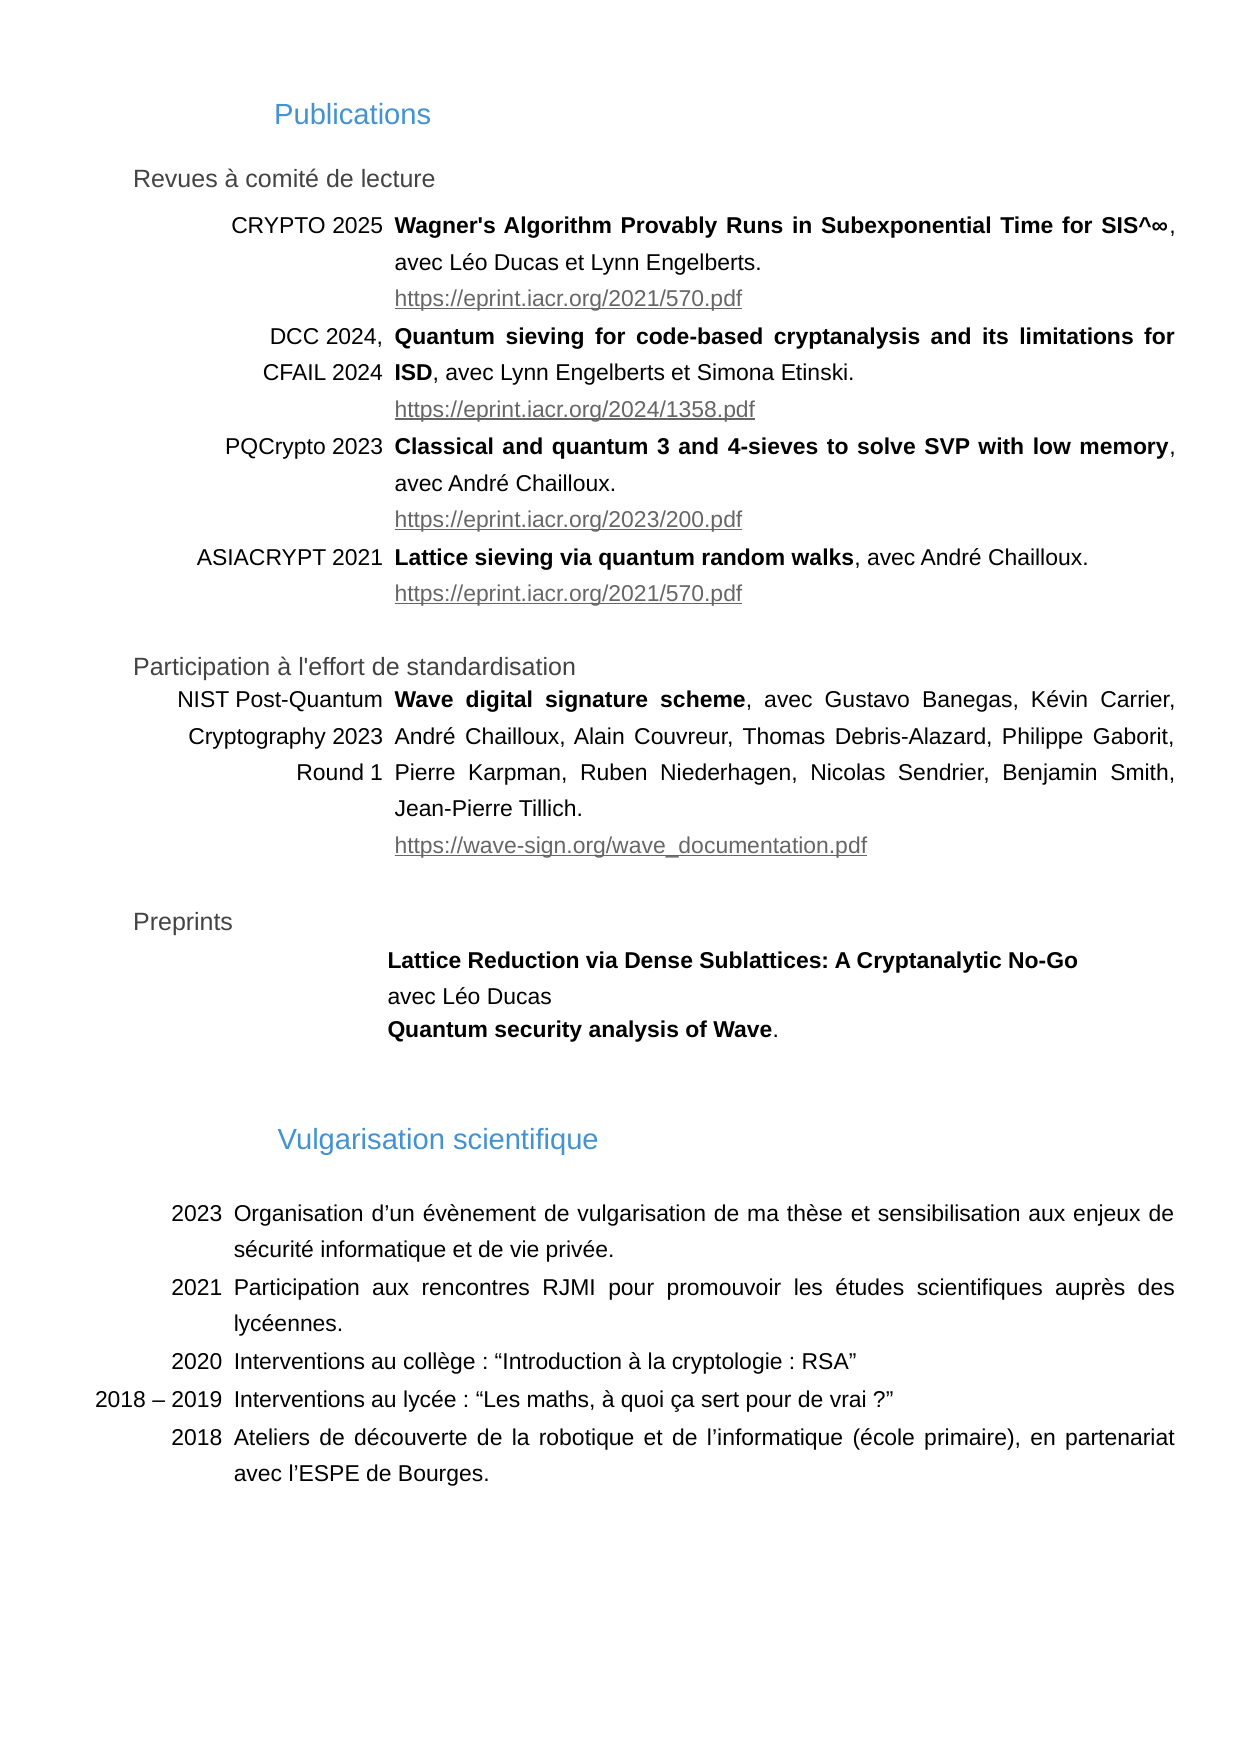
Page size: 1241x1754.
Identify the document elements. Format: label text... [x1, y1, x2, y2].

table_header NIST Post-Quantum Cryptography 2023 Round 1 [59, 681, 388, 864]
table_header Lattice Reduction via Dense Sublattices: A Cryptanalytic No-Go avec Léo Ducas [384, 944, 1175, 1012]
subtitle Vulgarisation scientifique [59, 1084, 1181, 1173]
table_cell [59, 1012, 384, 1047]
table_header Wagner's Algorithm Provably Runs in Subexponential Time for SIS^∞, avec Léo Ducas et Lynn Engelberts. https://eprint.iacr.org/2021/570.pdf [389, 207, 1181, 317]
table_cell ASIACRYPT 2021 [59, 538, 388, 612]
table_header Wave digital signature scheme, avec Gustavo Banegas, Kévin Carrier, André Chailloux, Alain Couvreur, Thomas Debris-Alazard, Philippe Gaborit, Pierre Karpman, Ruben Niederhagen, Nicolas Sendrier, Benjamin Smith, Jean-Pierre Tillich. https://wave-sign.org/wave_documentation.pdf [389, 681, 1181, 864]
table_header [59, 944, 384, 1012]
table_cell Ateliers de découverte de la robotique et de l’informatique (école primaire), en partenariat avec l’ESPE de Bourges. [228, 1418, 1181, 1492]
table_cell Participation aux rencontres RJMI pour promouvoir les études scientifiques auprès des lycéennes. [228, 1268, 1181, 1342]
table_header Organisation d’un évènement de vulgarisation de ma thèse et sensibilisation aux enjeux de sécurité informatique et de vie privée. [228, 1194, 1181, 1268]
table_cell 2021 [59, 1268, 228, 1342]
table_cell DCC 2024, CFAIL 2024 [59, 317, 388, 428]
text Revues à comité de lecture [59, 160, 1181, 194]
table_cell Quantum sieving for code-based cryptanalysis and its limitations for ISD, avec Lynn Engelberts et Simona Etinski. https://eprint.iacr.org/2024/1358.pdf [389, 317, 1181, 428]
table_cell Quantum security analysis of Wave. [384, 1012, 1175, 1047]
table_cell Classical and quantum 3 and 4-sieves to solve SVP with low memory, avec André Chailloux. https://eprint.iacr.org/2023/200.pdf [389, 428, 1181, 538]
table_header CRYPTO 2025 [59, 207, 388, 317]
text Publications [59, 59, 1181, 148]
table_cell PQCrypto 2023 [59, 428, 388, 538]
text Participation à l'effort de standardisation [59, 652, 1181, 681]
table_cell Lattice sieving via quantum random walks, avec André Chailloux. https://eprint.iacr.org/2021/570.pdf [389, 538, 1181, 612]
table_header 2023 [59, 1194, 228, 1268]
table_cell Interventions au lycée : “Les maths, à quoi ça sert pour de vrai ?” [228, 1380, 1181, 1418]
table_cell 2018 – 2019 [59, 1380, 228, 1418]
text Preprints [59, 903, 1181, 937]
table_cell 2018 [59, 1418, 228, 1492]
table_cell 2020 [59, 1342, 228, 1380]
table_cell Interventions au collège : “Introduction à la cryptologie : RSA” [228, 1342, 1181, 1380]
